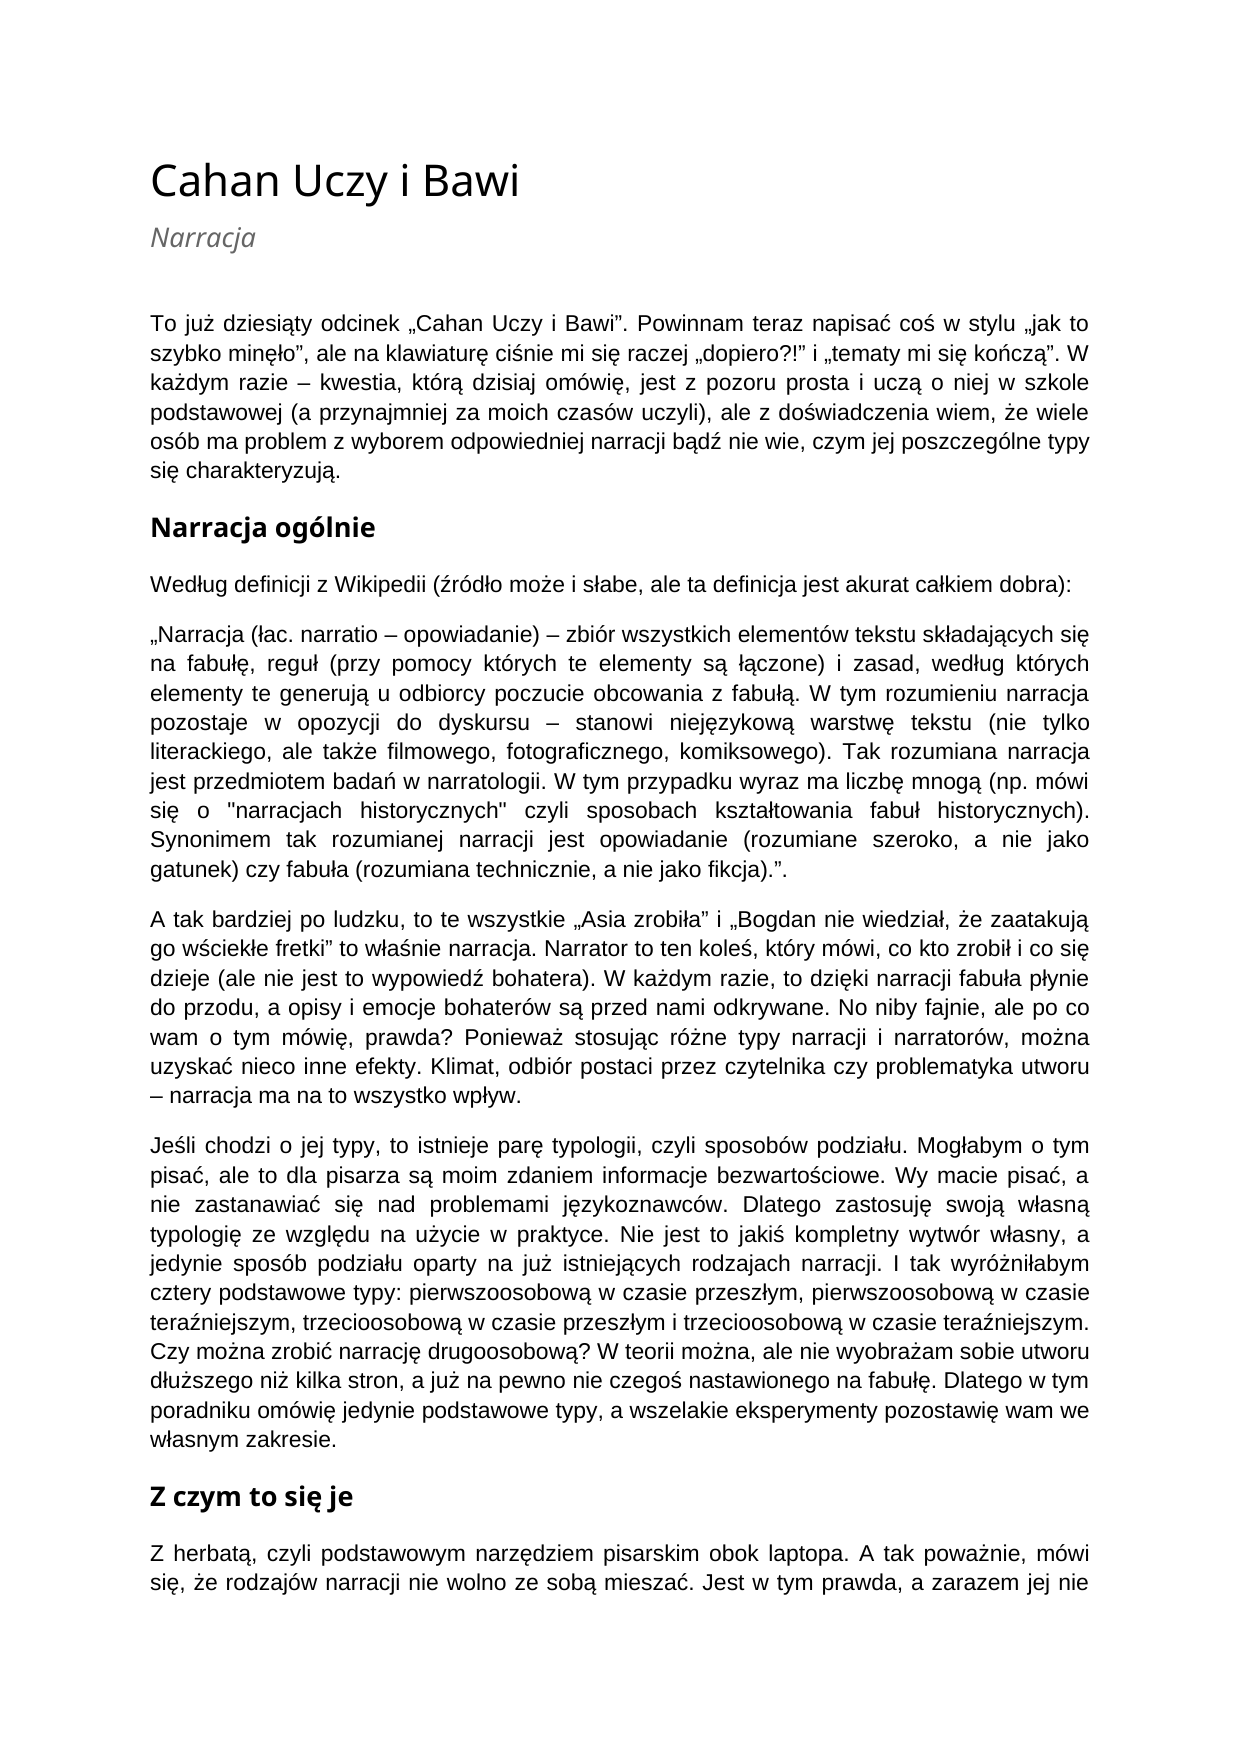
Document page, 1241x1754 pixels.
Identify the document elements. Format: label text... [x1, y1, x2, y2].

text Według definicji z Wikipedii (źródło może i słabe, ale ta definicja jest akurat całkiem dobra): [150, 571, 1091, 597]
subtitle Z czym to się je [150, 1477, 1091, 1514]
text Jeśli chodzi o jej typy, to istnieje parę typologii, czyli sposobów podziału. Mogłabym o tym pisać, ale to dla pisarza są moim zdaniem informacje bezwartościowe. Wy macie pisać, a nie zastanawiać się nad problemami językoznawców. Dlatego zastosuję swoją własną typologię ze względu na użycie w praktyce. Nie jest to jakiś kompletny wytwór własny, a jedynie sposób podziału oparty na już istniejących rodzajach narracji. I tak wyróżniłabym cztery podstawowe typy: pierwszoosobową w czasie przeszłym, pierwszoosobową w czasie teraźniejszym, trzecioosobową w czasie przeszłym i trzecioosobową w czasie teraźniejszym. Czy można zrobić narrację drugoosobową? W teorii można, ale nie wyobrażam sobie utworu dłuższego niż kilka stron, a już na pewno nie czegoś nastawionego na fabułę. Dlatego w tym poradniku omówię jedynie podstawowe typy, a wszelakie eksperymenty pozostawię wam we własnym zakresie. [150, 1133, 1091, 1453]
title Cahan Uczy i Bawi [150, 150, 1091, 209]
text A tak bardziej po ludzku, to te wszystkie „Asia zrobiła” i „Bogdan nie wiedział, że zaatakują go wściekłe fretki” to właśnie narracja. Narrator to ten koleś, który mówi, co kto zrobił i co się dzieje (ale nie jest to wypowiedź bohatera). W każdym razie, to dzięki narracji fabuła płynie do przodu, a opisy i emocje bohaterów są przed nami odkrywane. No niby fajnie, ale po co wam o tym mówię, prawda? Ponieważ stosując różne typy narracji i narratorów, można uzyskać nieco inne efekty. Klimat, odbiór postaci przez czytelnika czy problematyka utworu – narracja ma na to wszystko wpływ. [150, 907, 1091, 1109]
subtitle Narracja [150, 218, 1091, 255]
text Z herbatą, czyli podstawowym narzędziem pisarskim obok laptopa. A tak poważnie, mówi się, że rodzajów narracji nie wolno ze sobą mieszać. Jest w tym prawda, a zarazem jej nie [150, 1540, 1091, 1595]
text „Narracja (łac. narratio – opowiadanie) – zbiór wszystkich elementów tekstu składających się na fabułę, reguł (przy pomocy których te elementy są łączone) i zasad, według których elementy te generują u odbiorcy poczucie obcowania z fabułą. W tym rozumieniu narracja pozostaje w opozycji do dyskursu – stanowi niejęzykową warstwę tekstu (nie tylko literackiego, ale także filmowego, fotograficznego, komiksowego). Tak rozumiana narracja jest przedmiotem badań w narratologii. W tym przypadku wyraz ma liczbę mnogą (np. mówi się o "narracjach historycznych" czyli sposobach kształtowania fabuł historycznych). Synonimem tak rozumianej narracji jest opowiadanie (rozumiane szeroko, a nie jako gatunek) czy fabuła (rozumiana technicznie, a nie jako fikcja).”. [150, 622, 1091, 882]
subtitle Narracja ogólnie [150, 508, 1091, 545]
text To już dziesiąty odcinek „Cahan Uczy i Bawi”. Powinnam teraz napisać coś w stylu „jak to szybko minęło”, ale na klawiaturę ciśnie mi się raczej „dopiero?!” i „tematy mi się kończą”. W każdym razie – kwestia, którą dzisiaj omówię, jest z pozoru prosta i uczą o niej w szkole podstawowej (a przynajmniej za moich czasów uczyli), ale z doświadczenia wiem, że wiele osób ma problem z wyborem odpowiedniej narracji bądź nie wie, czym jej poszczególne typy się charakteryzują. [150, 311, 1091, 483]
